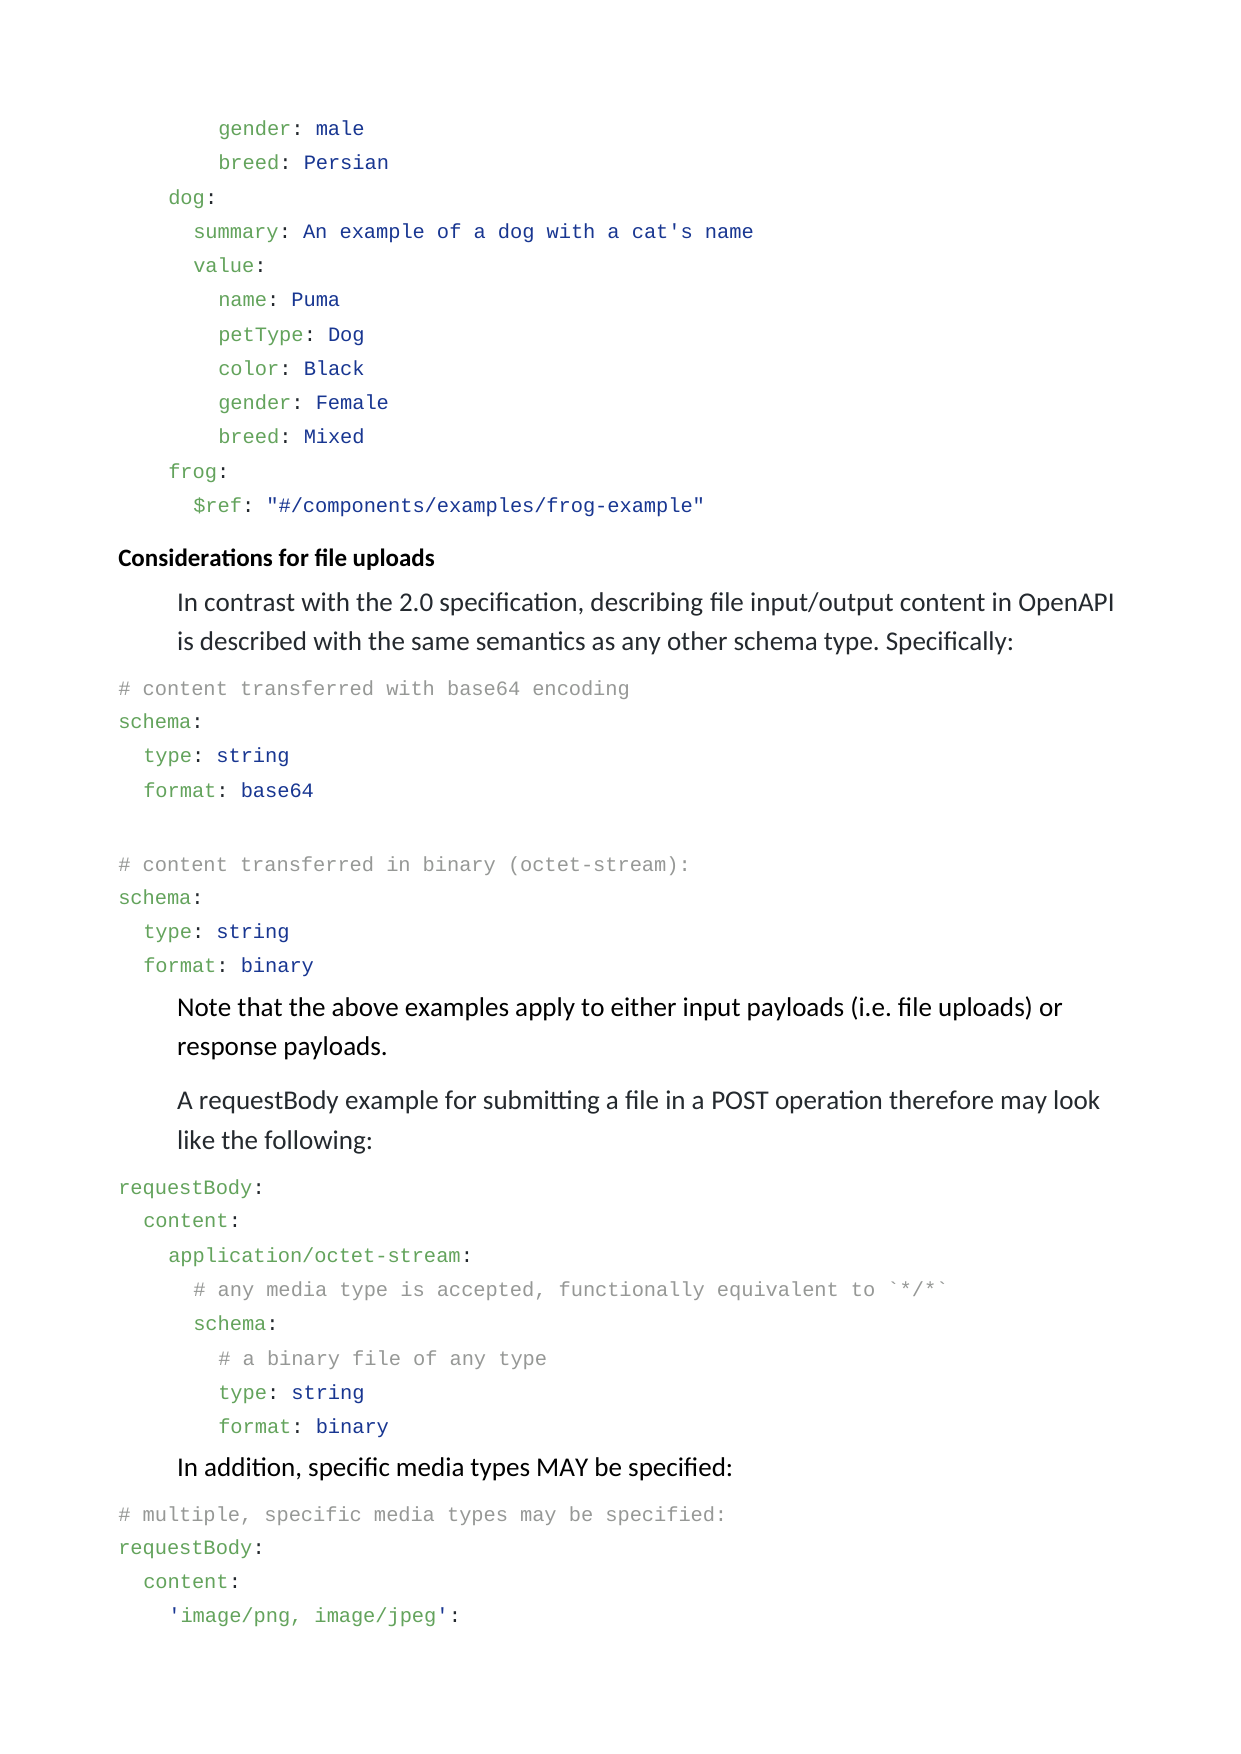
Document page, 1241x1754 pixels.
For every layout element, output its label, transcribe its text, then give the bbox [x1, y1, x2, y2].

text breed: Mixed [118, 427, 1122, 450]
text # a binary file of any type [118, 1348, 1122, 1371]
text type: string [118, 921, 1122, 945]
text content: [118, 1571, 1122, 1595]
text In contrast with the 2.0 specification, describing file input/output content in OpenAPI is described with the same semantics as any other schema type. Specifically: [177, 585, 1122, 657]
text requestBody: [118, 1177, 1122, 1200]
text schema: [118, 888, 1122, 911]
text frog: [118, 461, 1122, 484]
text # content transferred in binary (octet-stream): [118, 854, 1122, 877]
text requestBody: [118, 1538, 1122, 1561]
text schema: [118, 712, 1122, 735]
text value: [118, 255, 1122, 279]
text Considerations for file uploads [118, 542, 1122, 572]
text breed: Persian [118, 152, 1122, 176]
text gender: Female [118, 392, 1122, 416]
text type: string [118, 1382, 1122, 1406]
text name: Puma [118, 289, 1122, 313]
text # any media type is accepted, functionally equivalent to `*/*` [118, 1279, 1122, 1303]
text format: binary [118, 1416, 1122, 1440]
text color: Black [118, 358, 1122, 382]
text $ref: "#/components/examples/frog-example" [118, 495, 1122, 519]
text application/octet-stream: [118, 1245, 1122, 1268]
text format: base64 [118, 779, 1122, 803]
text A requestBody example for submitting a file in a POST operation therefore may look like the following: [177, 1083, 1122, 1156]
text type: string [118, 745, 1122, 769]
text dog: [118, 187, 1122, 210]
text content: [118, 1211, 1122, 1234]
text In addition, specific media types MAY be specified: [177, 1450, 1122, 1483]
text # multiple, specific media types may be specified: [118, 1504, 1122, 1528]
text 'image/png, image/jpeg': [118, 1606, 1122, 1629]
text format: binary [118, 955, 1122, 979]
text # content transferred with base64 encoding [118, 679, 1122, 702]
text Note that the above examples apply to either input payloads (i.e. file uploads) or response payloads. [177, 990, 1122, 1062]
text schema: [118, 1313, 1122, 1337]
text summary: An example of a dog with a cat's name [118, 221, 1122, 244]
text petType: Dog [118, 324, 1122, 347]
text gender: male [118, 118, 1122, 142]
